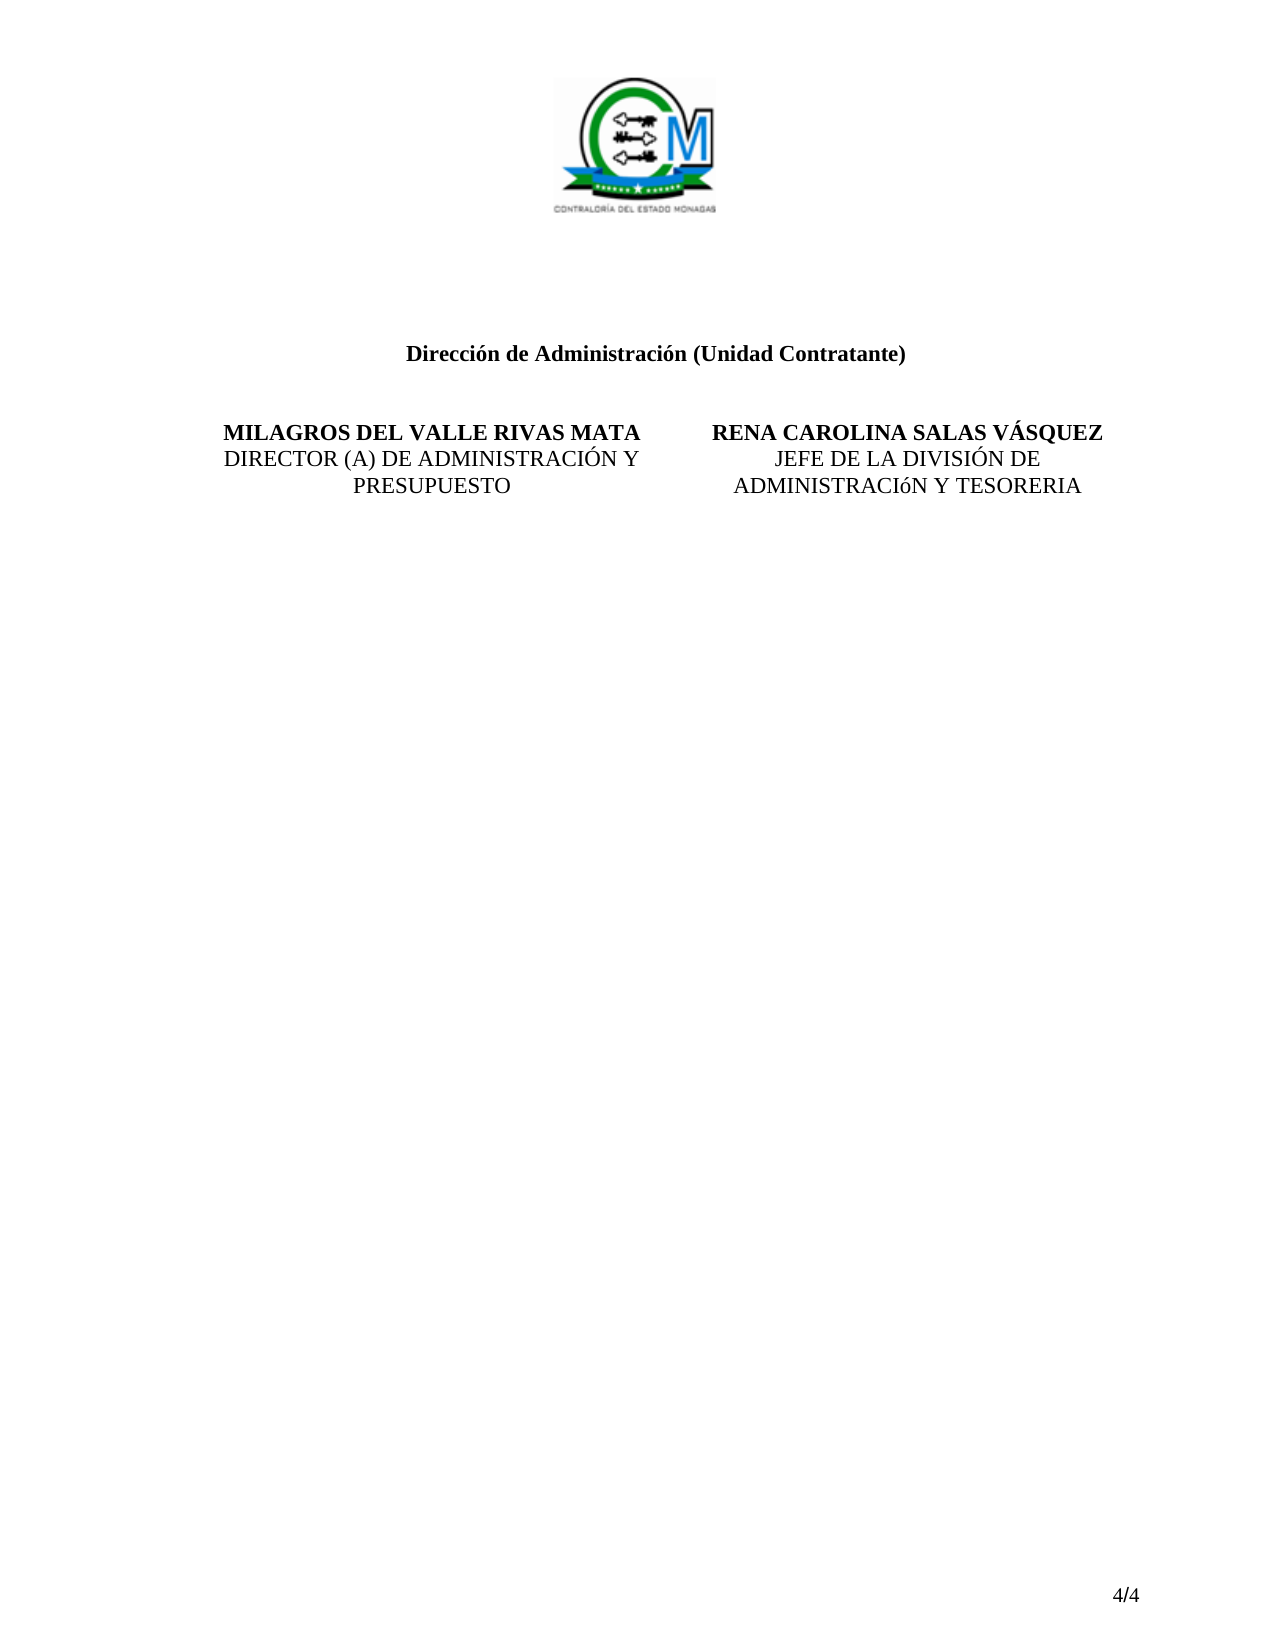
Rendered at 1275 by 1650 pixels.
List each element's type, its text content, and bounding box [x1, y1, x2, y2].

table_cell MILAGROS DEL VALLE RIVAS MATA DIRECTOR (A) DE ADMINISTRACIÓN Y PRESUPUESTO [180, 366, 683, 524]
picture [551, 75, 719, 216]
table_cell RENA CAROLINA SALAS VÁSQUEZ JEFE DE LA DIVISIÓN DE ADMINISTRACIóN Y TESORERIA [684, 366, 1132, 524]
text [171, 227, 1139, 285]
table_header Dirección de Administración (Unidad Contratante) [180, 340, 1132, 366]
